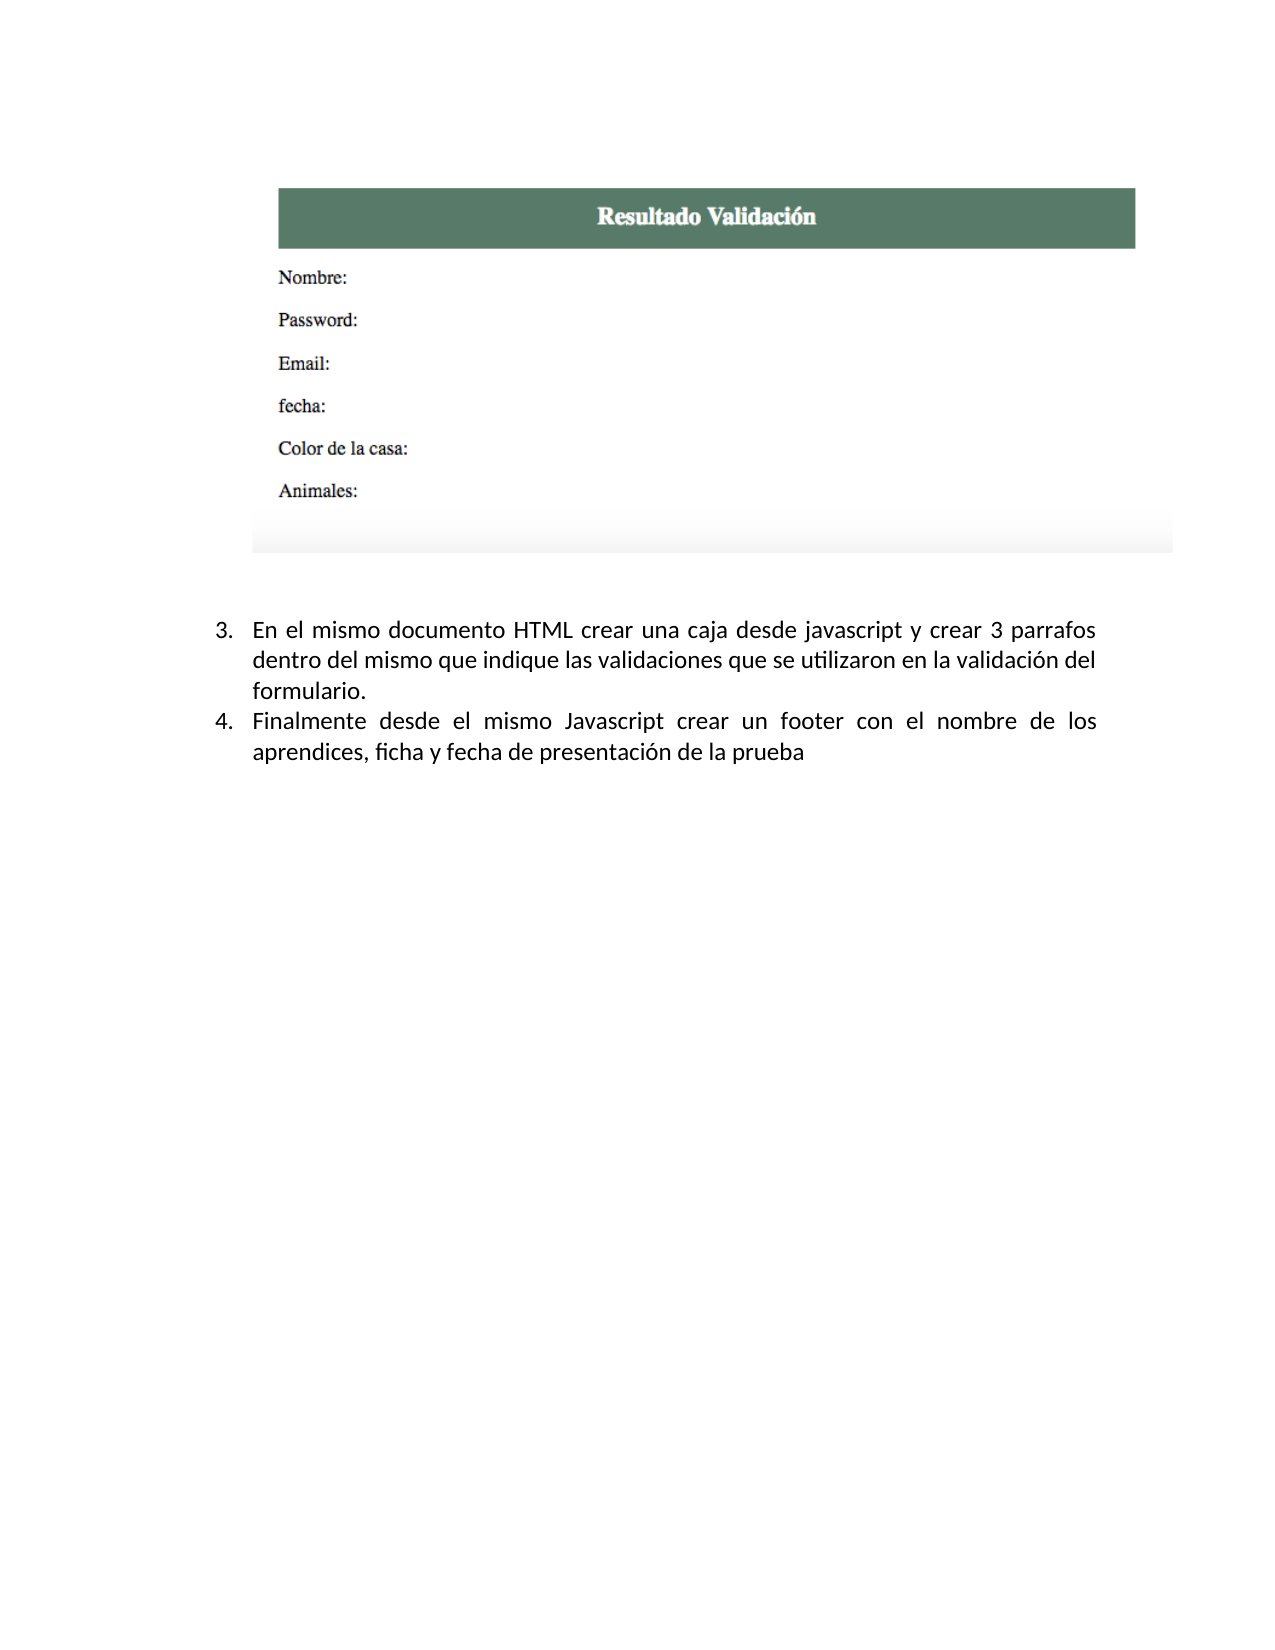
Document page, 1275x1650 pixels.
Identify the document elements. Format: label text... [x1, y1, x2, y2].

list Finalmente desde el mismo Javascript crear un footer con el nombre de los aprendices, ficha y fecha de presentación de la prueba [215, 706, 1098, 767]
picture [252, 147, 1173, 553]
list En el mismo documento HTML crear una caja desde javascript y crear 3 parrafos dentro del mismo que indique las validaciones que se utilizaron en la validación del formulario. [215, 614, 1098, 706]
